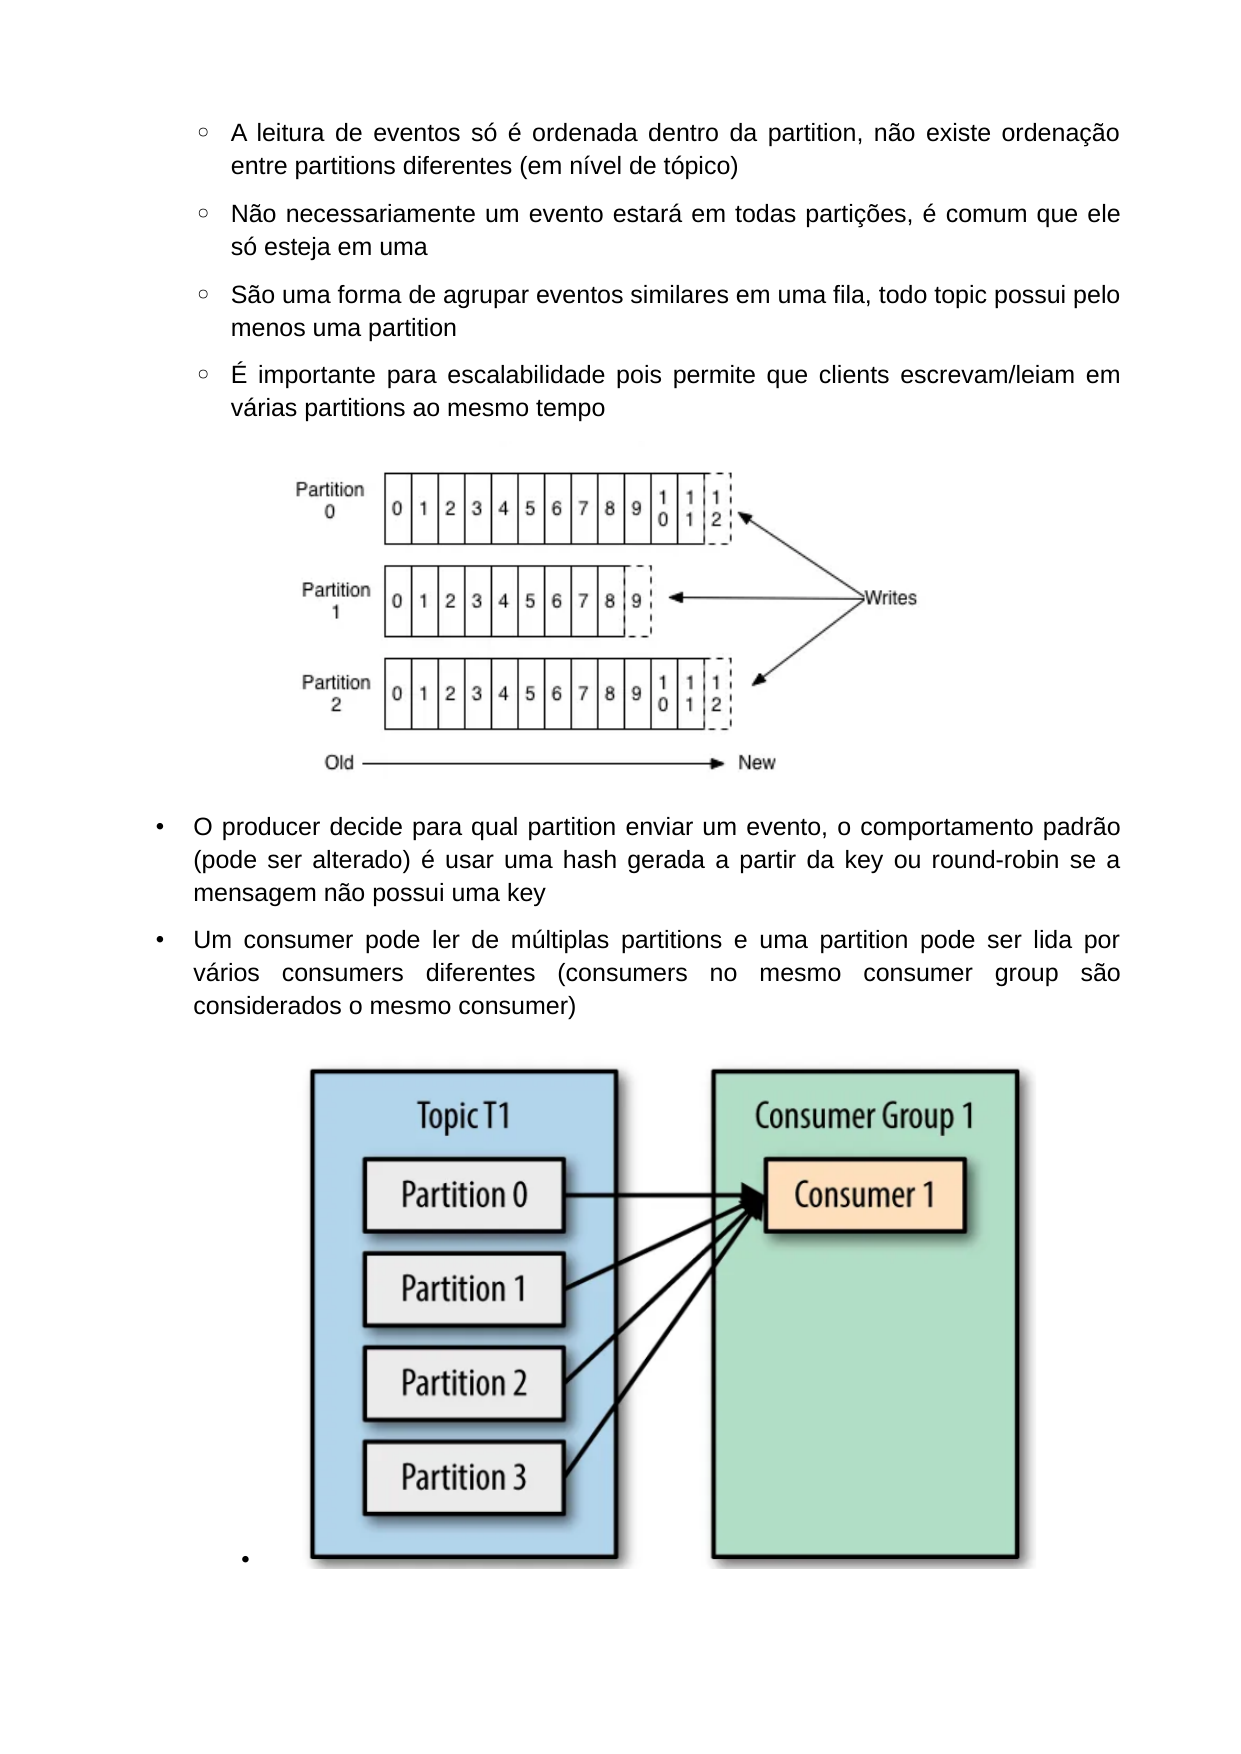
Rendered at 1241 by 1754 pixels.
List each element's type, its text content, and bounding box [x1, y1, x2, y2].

picture [250, 441, 990, 793]
list O producer decide para qual partition enviar um evento, o comportamento padrão (pode ser alterado) é usar uma hash gerada a partir da key ou round-robin se a mensagem não possui uma key [156, 811, 1122, 906]
list A leitura de eventos só é ordenada dentro da partition, não existe ordenação entre partitions diferentes (em nível de tópico) [193, 118, 1122, 180]
list Não necessariamente um evento estará em todas partições, é comum que ele só esteja em uma [193, 199, 1122, 261]
list Um consumer pode ler de múltiplas partitions e uma partition pode ser lida por vários consumers diferentes (consumers no mesmo consumer group são considerados o mesmo consumer) [156, 925, 1122, 1020]
list É importante para escalabilidade pois permite que clients escrevam/leiam em várias partitions ao mesmo tempo [193, 360, 1122, 422]
picture [278, 1038, 1037, 1569]
list São uma forma de agrupar eventos similares em uma fila, todo topic possui pelo menos uma partition [193, 279, 1122, 341]
